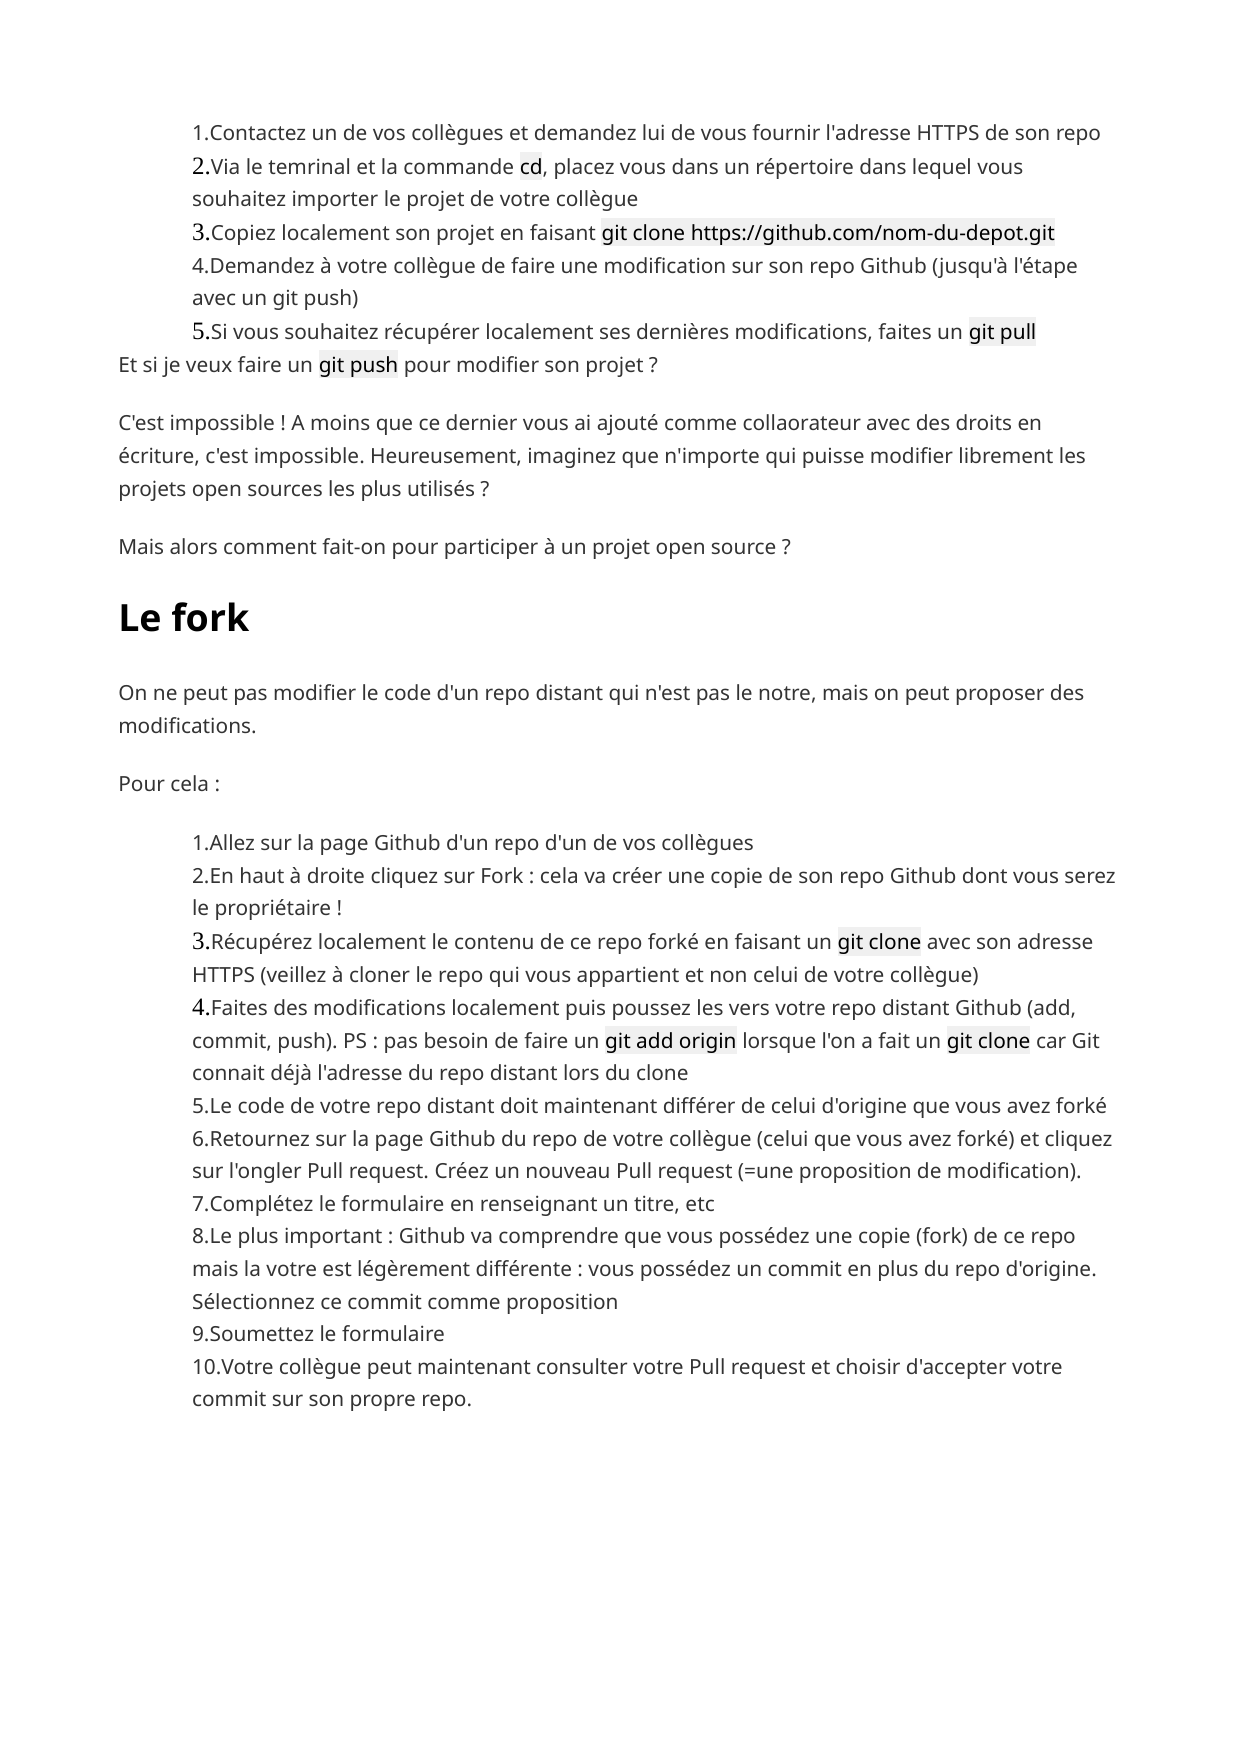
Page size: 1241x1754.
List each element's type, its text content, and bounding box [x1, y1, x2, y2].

text C'est impossible ! A moins que ce dernier vous ai ajouté comme collaorateur avec des droits en écriture, c'est impossible. Heureusement, imaginez que n'importe qui puisse modifier librement les projets open sources les plus utilisés ? [118, 408, 1122, 502]
list Si vous souhaitez récupérer localement ses dernières modifications, faites un git pull [118, 316, 1122, 346]
list Via le temrinal et la commande cd, placez vous dans un répertoire dans lequel vous souhaitez importer le projet de votre collègue [118, 151, 1122, 213]
list En haut à droite cliquez sur Fork : cela va créer une copie de son repo Github dont vous serez le propriétaire ! [118, 861, 1122, 922]
list Récupérez localement le contenu de ce repo forké en faisant un git clone avec son adresse HTTPS (veillez à cloner le repo qui vous appartient et non celui de votre collègue) [118, 926, 1122, 988]
list Retournez sur la page Github du repo de votre collègue (celui que vous avez forké) et cliquez sur l'ongler Pull request. Créez un nouveau Pull request (=une proposition de modification). [118, 1124, 1122, 1185]
list Faites des modifications localement puis poussez les vers votre repo distant Github (add, commit, push). PS : pas besoin de faire un git add origin lorsque l'on a fait un git clone car Git connait déjà l'adresse du repo distant lors du clone [118, 992, 1122, 1087]
list Copiez localement son projet en faisant git clone https://github.com/nom-du-depot.git [118, 217, 1122, 246]
list Soumettez le formulaire [118, 1319, 1122, 1348]
list Le plus important : Github va comprendre que vous possédez une copie (fork) de ce repo mais la votre est légèrement différente : vous possédez un commit en plus du repo d'origine. Sélectionnez ce commit comme proposition [118, 1222, 1122, 1315]
list Votre collègue peut maintenant consulter votre Pull request et choisir d'accepter votre commit sur son propre repo. [118, 1352, 1122, 1413]
subtitle Le fork [118, 591, 1122, 642]
list Contactez un de vos collègues et demandez lui de vous fournir l'adresse HTTPS de son repo [118, 118, 1122, 147]
text Mais alors comment fait-on pour participer à un projet open source ? [118, 532, 1122, 561]
list Le code de votre repo distant doit maintenant différer de celui d'origine que vous avez forké [118, 1091, 1122, 1119]
text Et si je veux faire un git push pour modifier son projet ? [118, 350, 1122, 378]
list Allez sur la page Github d'un repo d'un de vos collègues [118, 828, 1122, 857]
list Demandez à votre collègue de faire une modification sur son repo Github (jusqu'à l'étape avec un git push) [118, 251, 1122, 312]
text Pour cela : [118, 769, 1122, 798]
text On ne peut pas modifier le code d'un repo distant qui n'est pas le notre, mais on peut proposer des modifications. [118, 678, 1122, 739]
list Complétez le formulaire en renseignant un titre, etc [118, 1189, 1122, 1217]
